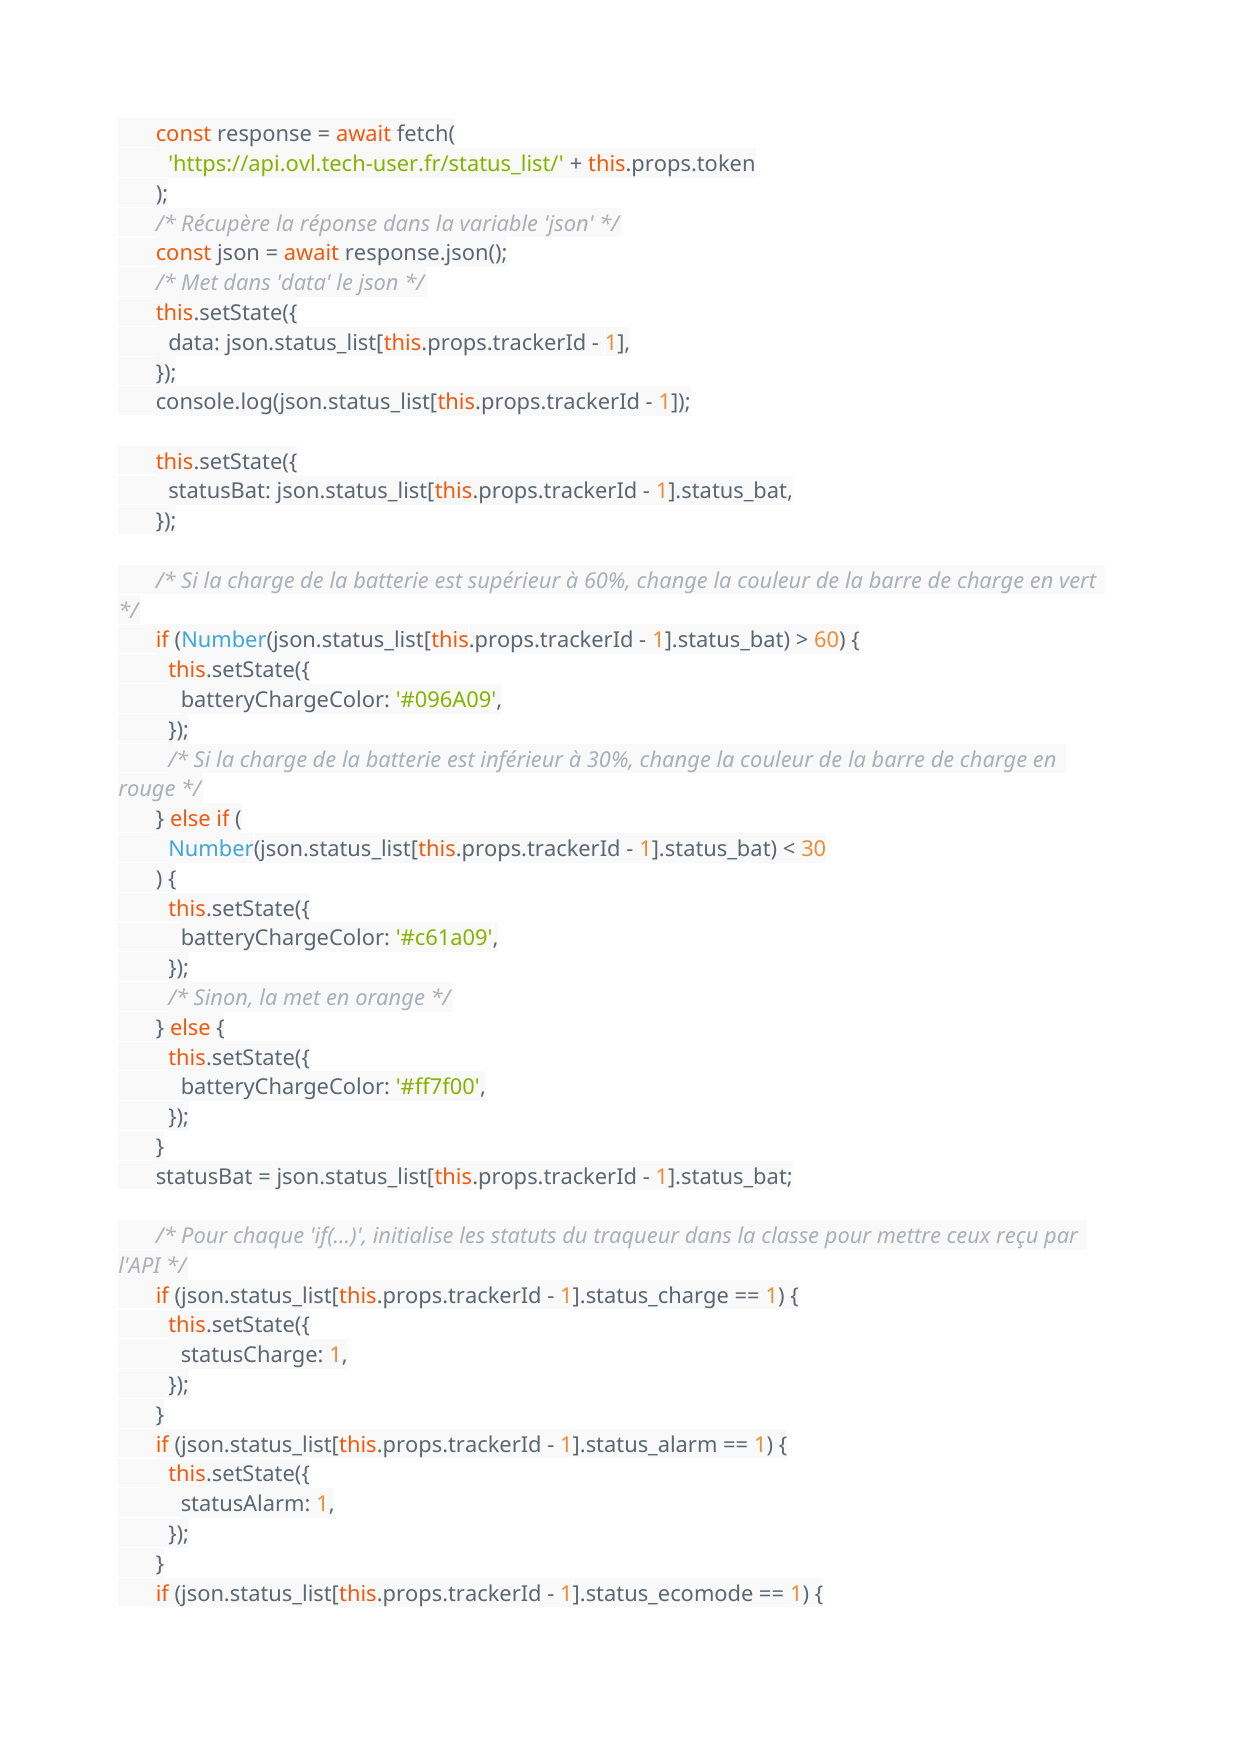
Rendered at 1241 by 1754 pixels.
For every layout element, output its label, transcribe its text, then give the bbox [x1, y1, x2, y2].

text }); [118, 1369, 1122, 1399]
text /* Si la charge de la batterie est supérieur à 60%, change la couleur de la barre de charge en vert */ [118, 565, 1122, 624]
text this.setState({ [118, 446, 1122, 476]
text }); [118, 505, 1122, 535]
text /* Pour chaque 'if(...)', initialise les statuts du traqueur dans la classe pour mettre ceux reçu par l'API */ [118, 1220, 1122, 1280]
text ) { [118, 863, 1122, 892]
text if (json.status_list[this.props.trackerId - 1].status_alarm == 1) { [118, 1429, 1122, 1458]
text if (json.status_list[this.props.trackerId - 1].status_ecomode == 1) { [118, 1578, 1122, 1607]
text const response = await fetch( [118, 118, 1122, 148]
text /* Récupère la réponse dans la variable 'json' */ [118, 207, 1122, 237]
text }); [118, 1518, 1122, 1548]
text statusAlarm: 1, [118, 1488, 1122, 1518]
text Number(json.status_list[this.props.trackerId - 1].status_bat) < 30 [118, 833, 1122, 863]
text } [118, 1548, 1122, 1578]
text data: json.status_list[this.props.trackerId - 1], [118, 327, 1122, 356]
text batteryChargeColor: '#096A09', [118, 684, 1122, 714]
text /* Met dans 'data' le json */ [118, 267, 1122, 297]
text this.setState({ [118, 1041, 1122, 1071]
text }); [118, 1101, 1122, 1131]
text console.log(json.status_list[this.props.trackerId - 1]); [118, 386, 1122, 416]
text /* Si la charge de la batterie est inférieur à 30%, change la couleur de la barre de charge en rouge */ [118, 743, 1122, 803]
text batteryChargeColor: '#ff7f00', [118, 1071, 1122, 1101]
text this.setState({ [118, 297, 1122, 327]
text this.setState({ [118, 1309, 1122, 1339]
text 'https://api.ovl.tech-user.fr/status_list/' + this.props.token [118, 148, 1122, 178]
text if (json.status_list[this.props.trackerId - 1].status_charge == 1) { [118, 1280, 1122, 1309]
text } else if ( [118, 803, 1122, 833]
text statusBat: json.status_list[this.props.trackerId - 1].status_bat, [118, 476, 1122, 505]
text } [118, 1399, 1122, 1429]
text this.setState({ [118, 1458, 1122, 1488]
text this.setState({ [118, 892, 1122, 922]
text ); [118, 178, 1122, 207]
text batteryChargeColor: '#c61a09', [118, 922, 1122, 952]
text this.setState({ [118, 654, 1122, 684]
text }); [118, 714, 1122, 743]
text const json = await response.json(); [118, 237, 1122, 267]
text }); [118, 356, 1122, 386]
text } else { [118, 1012, 1122, 1041]
text statusBat = json.status_list[this.props.trackerId - 1].status_bat; [118, 1161, 1122, 1190]
text statusCharge: 1, [118, 1339, 1122, 1369]
text } [118, 1131, 1122, 1161]
text /* Sinon, la met en orange */ [118, 982, 1122, 1012]
text if (Number(json.status_list[this.props.trackerId - 1].status_bat) > 60) { [118, 624, 1122, 654]
text }); [118, 952, 1122, 982]
